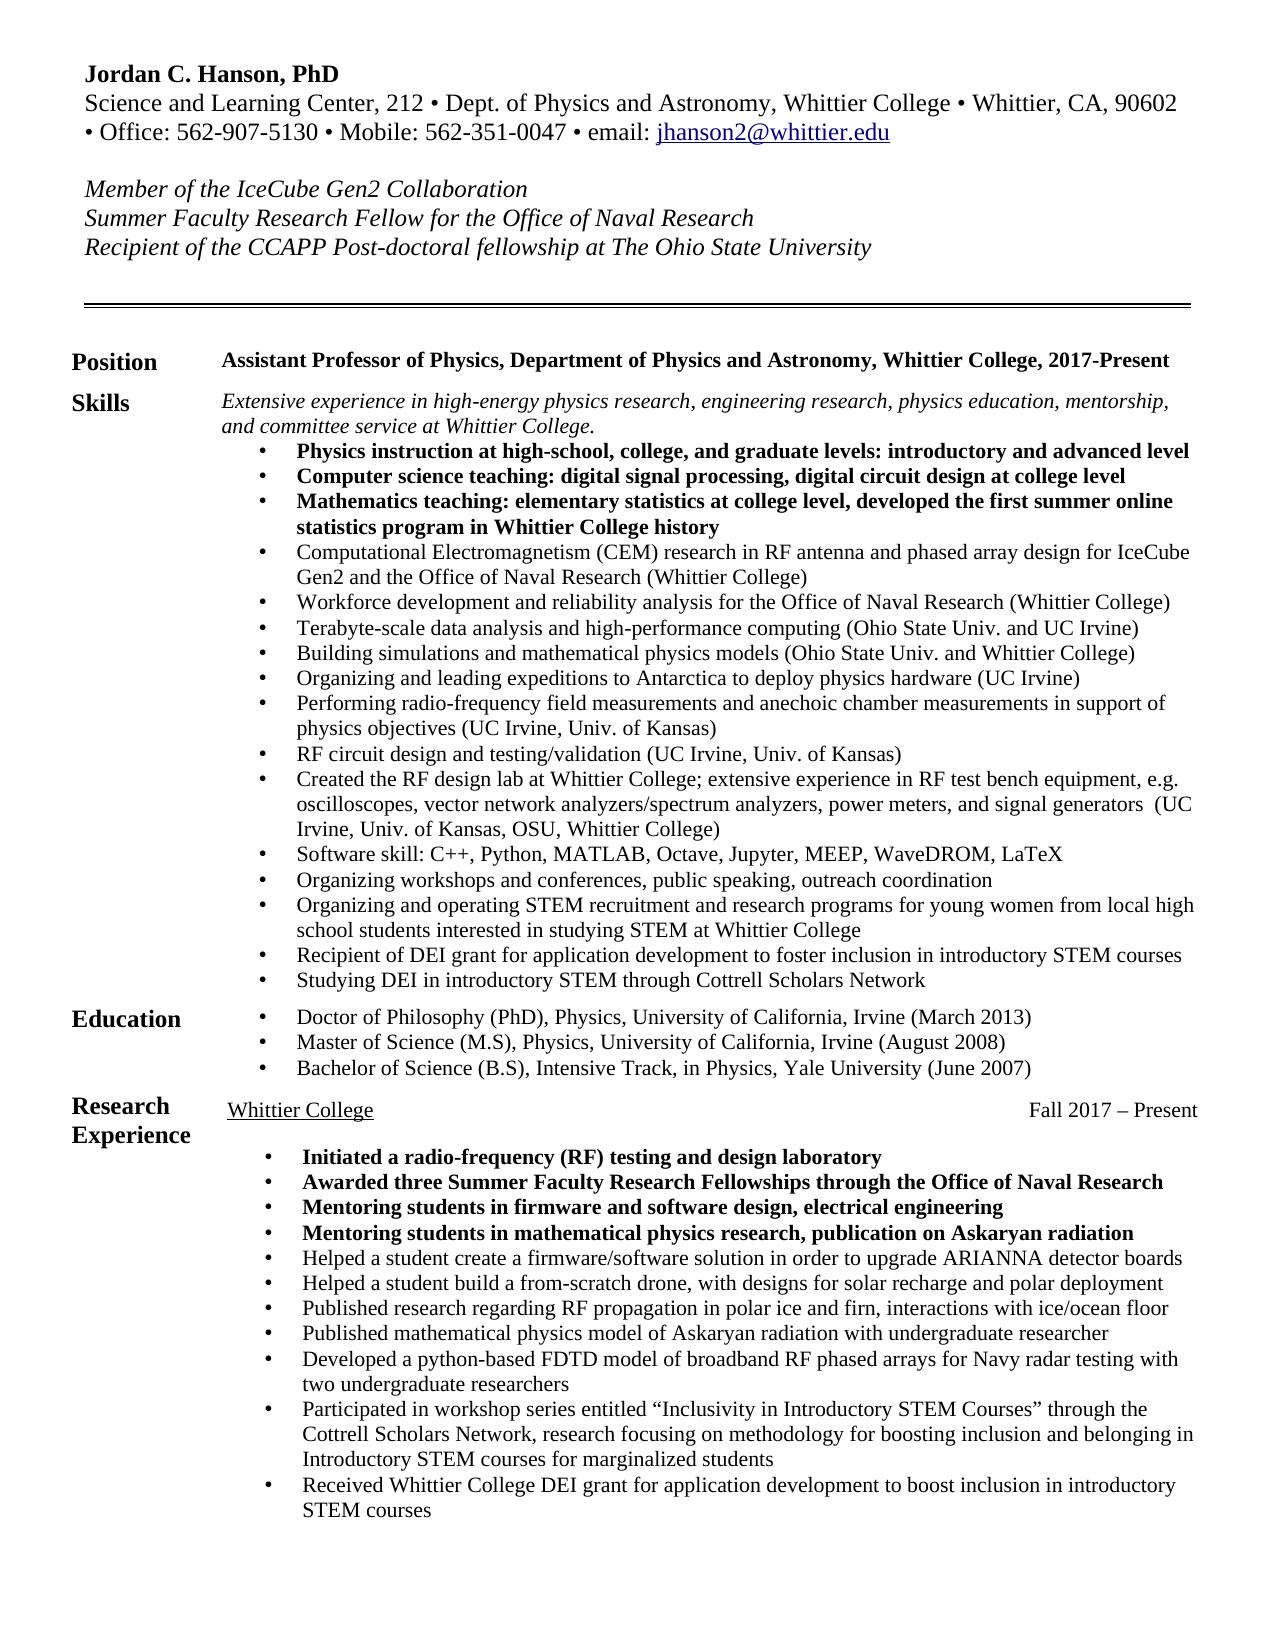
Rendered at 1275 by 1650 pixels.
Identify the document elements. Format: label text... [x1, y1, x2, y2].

text Recipient of the CCAPP Post-doctoral fellowship at The Ohio State University [84, 232, 1191, 260]
table_header Fall 2017 – Present [800, 1091, 1204, 1138]
table_cell Initiated a radio-frequency (RF) testing and design laboratory Awarded three Summer Faculty Research Fellowships through the Office of Naval Research Mentoring students in firmware and software design, electrical engineering Mentoring students in mathematical physics research, publication on Askaryan radiation Helped a student create a firmware/software solution in order to upgrade ARIANNA detector boards Helped a student build a from-scratch drone, with designs for solar recharge and polar deployment Published research regarding RF propagation in polar ice and firn, interactions with ice/ocean floor Published mathematical physics model of Askaryan radiation with undergraduate researcher Developed a python-based FDTD model of broadband RF phased arrays for Navy radar testing with two undergraduate researchers Participated in workshop series entitled “Inclusivity in Introductory STEM Courses” through the Cottrell Scholars Network, research focusing on methodology for boosting inclusion and belonging in Introductory STEM courses for marginalized students Received Whittier College DEI grant for application development to boost inclusion in introductory STEM courses [221, 1138, 1204, 1528]
table_header Assistant Professor of Physics, Department of Physics and Astronomy, Whittier College, 2017-Present [216, 342, 1209, 382]
text Science and Learning Center, 212 • Dept. of Physics and Astronomy, Whittier College • Whittier, CA, 90602 • Office: 562-907-5130 • Mobile: 562-351-0047 • email: jhanson2@whittier.edu [84, 88, 1191, 145]
text Jordan C. Hanson, PhD [84, 59, 1191, 88]
text Member of the IceCube Gen2 Collaboration [84, 174, 1191, 203]
table_header Position [66, 342, 216, 382]
table_cell Research Experience [66, 1086, 216, 1562]
text Summer Faculty Research Fellow for the Office of Naval Research [84, 203, 1191, 232]
table_header Whittier College [221, 1091, 800, 1138]
table_cell Doctor of Philosophy (PhD), Physics, University of California, Irvine (March 2013) Master of Science (M.S), Physics, University of California, Irvine (August 2008) Bachelor of Science (B.S), Intensive Track, in Physics, Yale University (June 2007) [216, 999, 1209, 1086]
table_cell Skills [66, 382, 216, 998]
table_cell [216, 1086, 1209, 1562]
table_cell Education [66, 999, 216, 1086]
table_cell Extensive experience in high-energy physics research, engineering research, physics education, mentorship, and committee service at Whittier College. Physics instruction at high-school, college, and graduate levels: introductory and advanced level Computer science teaching: digital signal processing, digital circuit design at college level Mathematics teaching: elementary statistics at college level, developed the first summer online statistics program in Whittier College history Computational Electromagnetism (CEM) research in RF antenna and phased array design for IceCube Gen2 and the Office of Naval Research (Whittier College) Workforce development and reliability analysis for the Office of Naval Research (Whittier College) Terabyte-scale data analysis and high-performance computing (Ohio State Univ. and UC Irvine) Building simulations and mathematical physics models (Ohio State Univ. and Whittier College) Organizing and leading expeditions to Antarctica to deploy physics hardware (UC Irvine) Performing radio-frequency field measurements and anechoic chamber measurements in support of physics objectives (UC Irvine, Univ. of Kansas) RF circuit design and testing/validation (UC Irvine, Univ. of Kansas) Created the RF design lab at Whittier College; extensive experience in RF test bench equipment, e.g. oscilloscopes, vector network analyzers/spectrum analyzers, power meters, and signal generators (UC Irvine, Univ. of Kansas, OSU, Whittier College) Software skill: C++, Python, MATLAB, Octave, Jupyter, MEEP, WaveDROM, LaTeX Organizing workshops and conferences, public speaking, outreach coordination Organizing and operating STEM recruitment and research programs for young women from local high school students interested in studying STEM at Whittier College Recipient of DEI grant for application development to foster inclusion in introductory STEM courses Studying DEI in introductory STEM through Cottrell Scholars Network [216, 382, 1209, 998]
